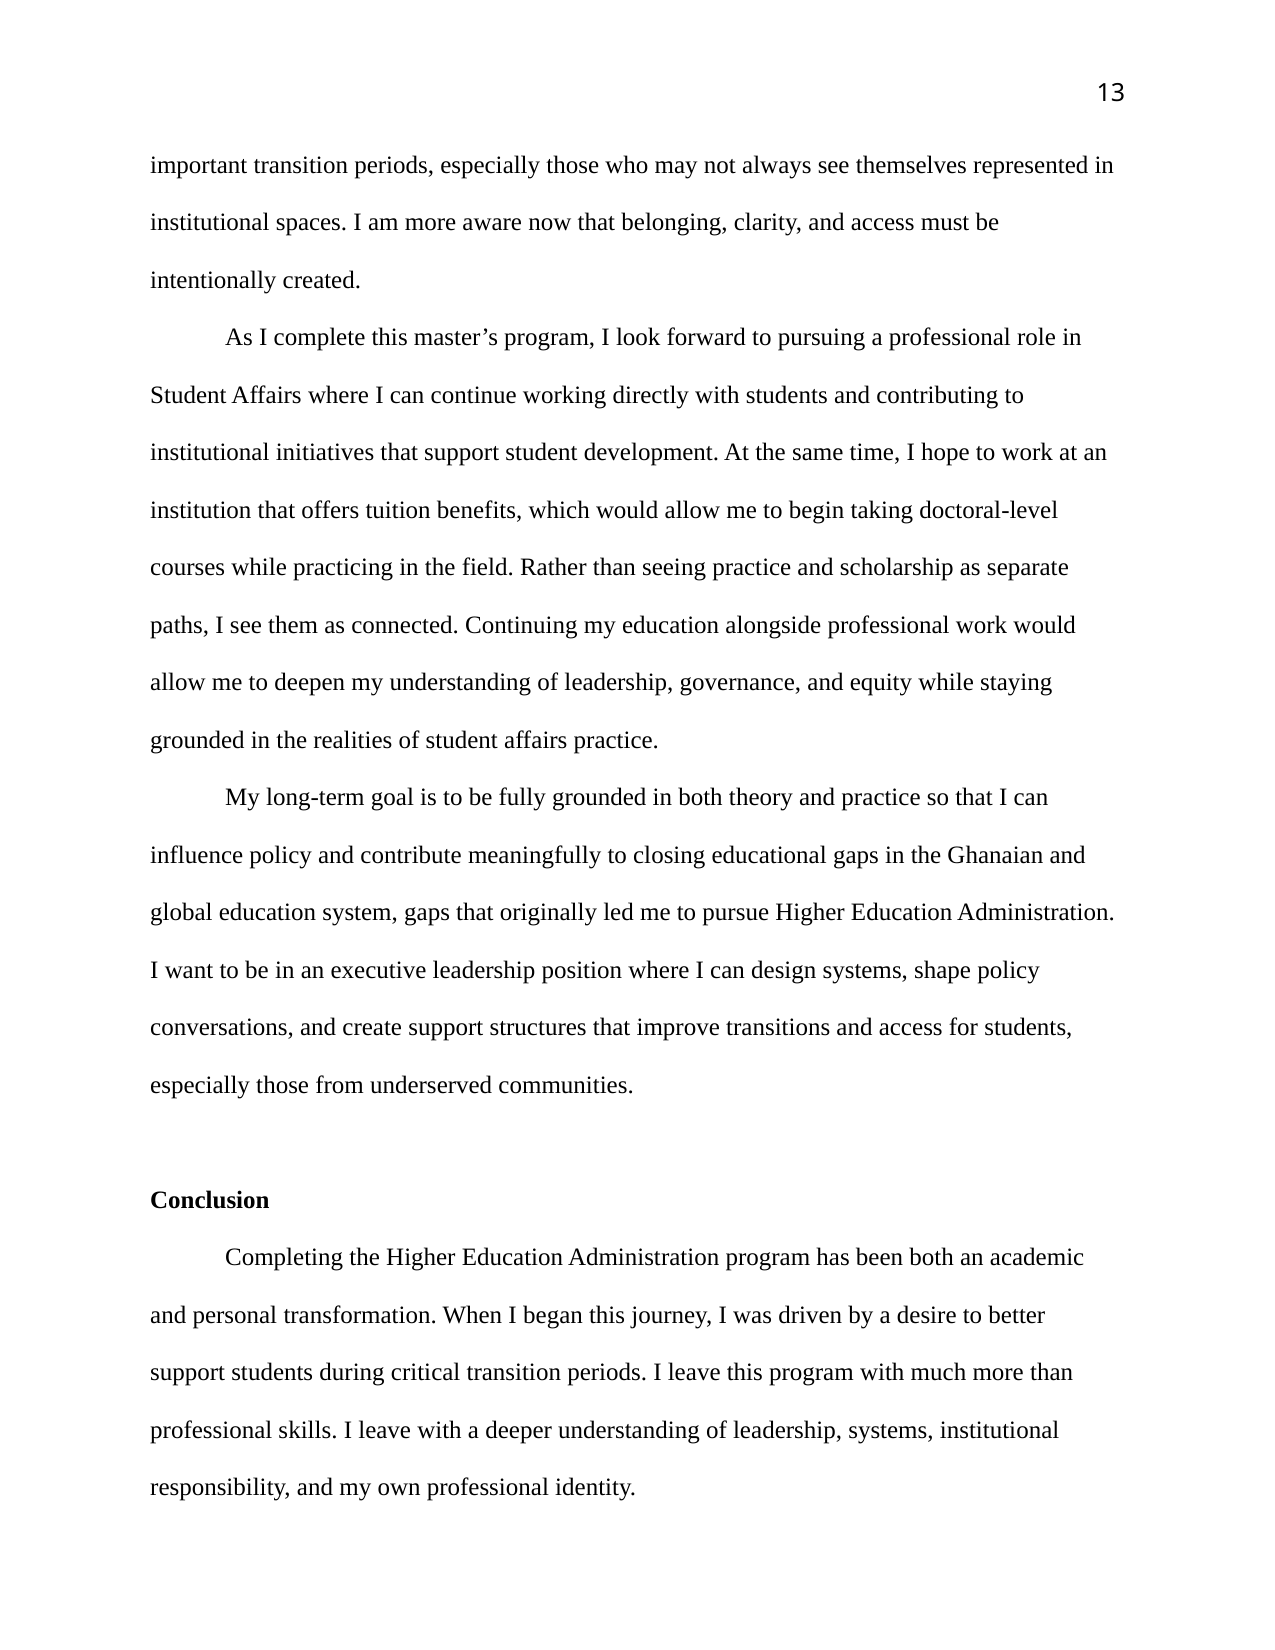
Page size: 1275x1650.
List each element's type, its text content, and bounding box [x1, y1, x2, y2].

text Conclusion [150, 1185, 1125, 1214]
text As I complete this master’s program, I look forward to pursuing a professional role in Student Affairs where I can continue working directly with students and contributing to institutional initiatives that support student development. At the same time, I hope to work at an institution that offers tuition benefits, which would allow me to begin taking doctoral-level courses while practicing in the field. Rather than seeing practice and scholarship as separate paths, I see them as connected. Continuing my education alongside professional work would allow me to deepen my understanding of leadership, governance, and equity while staying grounded in the realities of student affairs practice. [150, 322, 1125, 754]
text Completing the Higher Education Administration program has been both an academic and personal transformation. When I began this journey, I was driven by a desire to better support students during critical transition periods. I leave this program with much more than professional skills. I leave with a deeper understanding of leadership, systems, institutional responsibility, and my own professional identity. [150, 1242, 1125, 1501]
text important transition periods, especially those who may not always see themselves represented in institutional spaces. I am more aware now that belonging, clarity, and access must be intentionally created. [150, 150, 1125, 294]
text My long-term goal is to be fully grounded in both theory and practice so that I can influence policy and contribute meaningfully to closing educational gaps in the Ghanaian and global education system, gaps that originally led me to pursue Higher Education Administration. I want to be in an executive leadership position where I can design systems, shape policy conversations, and create support structures that improve transitions and access for students, especially those from underserved communities. [150, 782, 1125, 1099]
